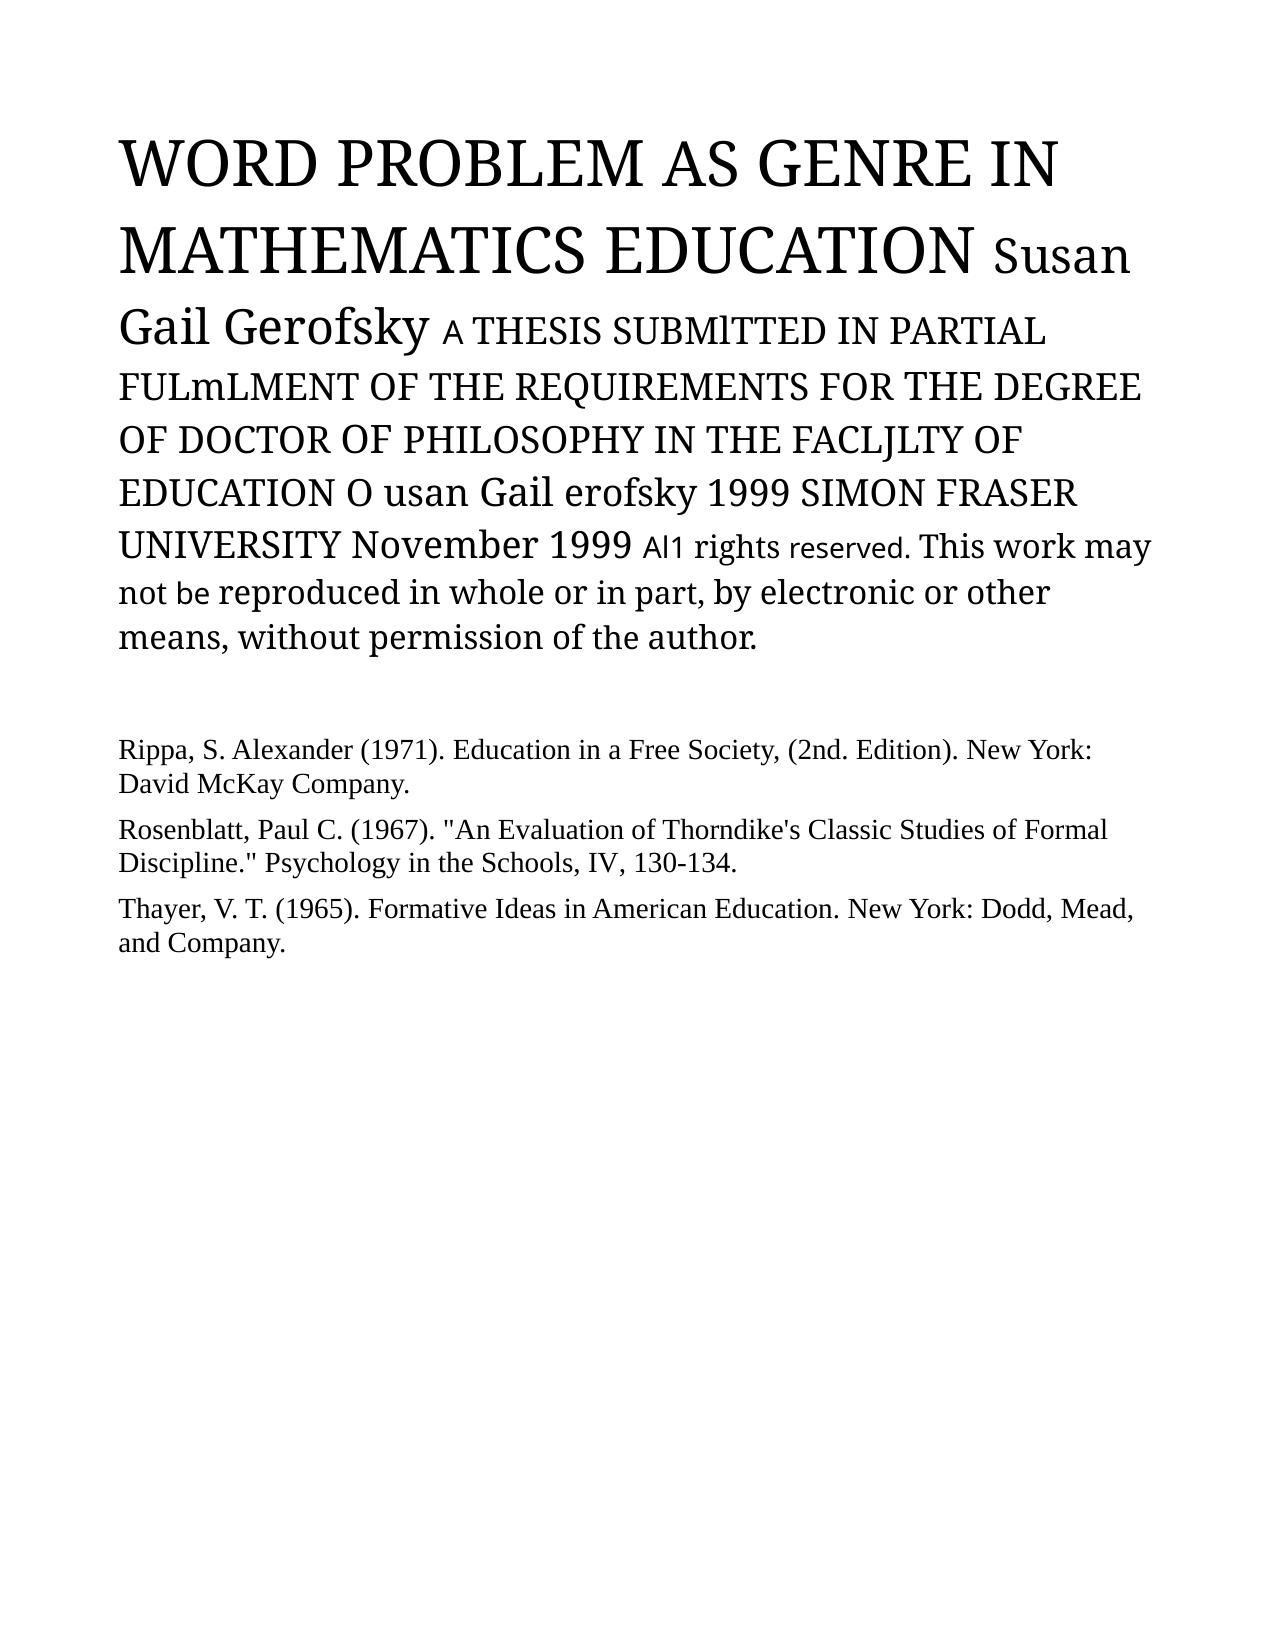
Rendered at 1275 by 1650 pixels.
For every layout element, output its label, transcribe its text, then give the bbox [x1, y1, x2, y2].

text Thayer, V. T. (1965). Formative Ideas in American Education. New York: Dodd, Mead, and Company. [118, 892, 1157, 959]
text Rippa, S. Alexander (1971). Education in a Free Society, (2nd. Edition). New York: David McKay Company. [118, 732, 1157, 799]
text Rosenblatt, Paul C. (1967). "An Evaluation of Thorndike's Classic Studies of Formal Discipline." Psychology in the Schools, IV, 130-134. [118, 812, 1157, 879]
text WORD PROBLEM AS GENRE IN MATHEMATICS EDUCATION Susan Gail Gerofsky A THESIS SUBMlTTED IN PARTIAL FULmLMENT OF THE REQUIREMENTS FOR THE DEGREE OF DOCTOR OF PHILOSOPHY IN THE FACLJLTY OF EDUCATION O usan Gail erofsky 1999 SIMON FRASER UNIVERSITY November 1999 Al1 rights reserved. This work may not be reproduced in whole or in part, by electronic or other means, without permission of the author. [118, 118, 1157, 659]
